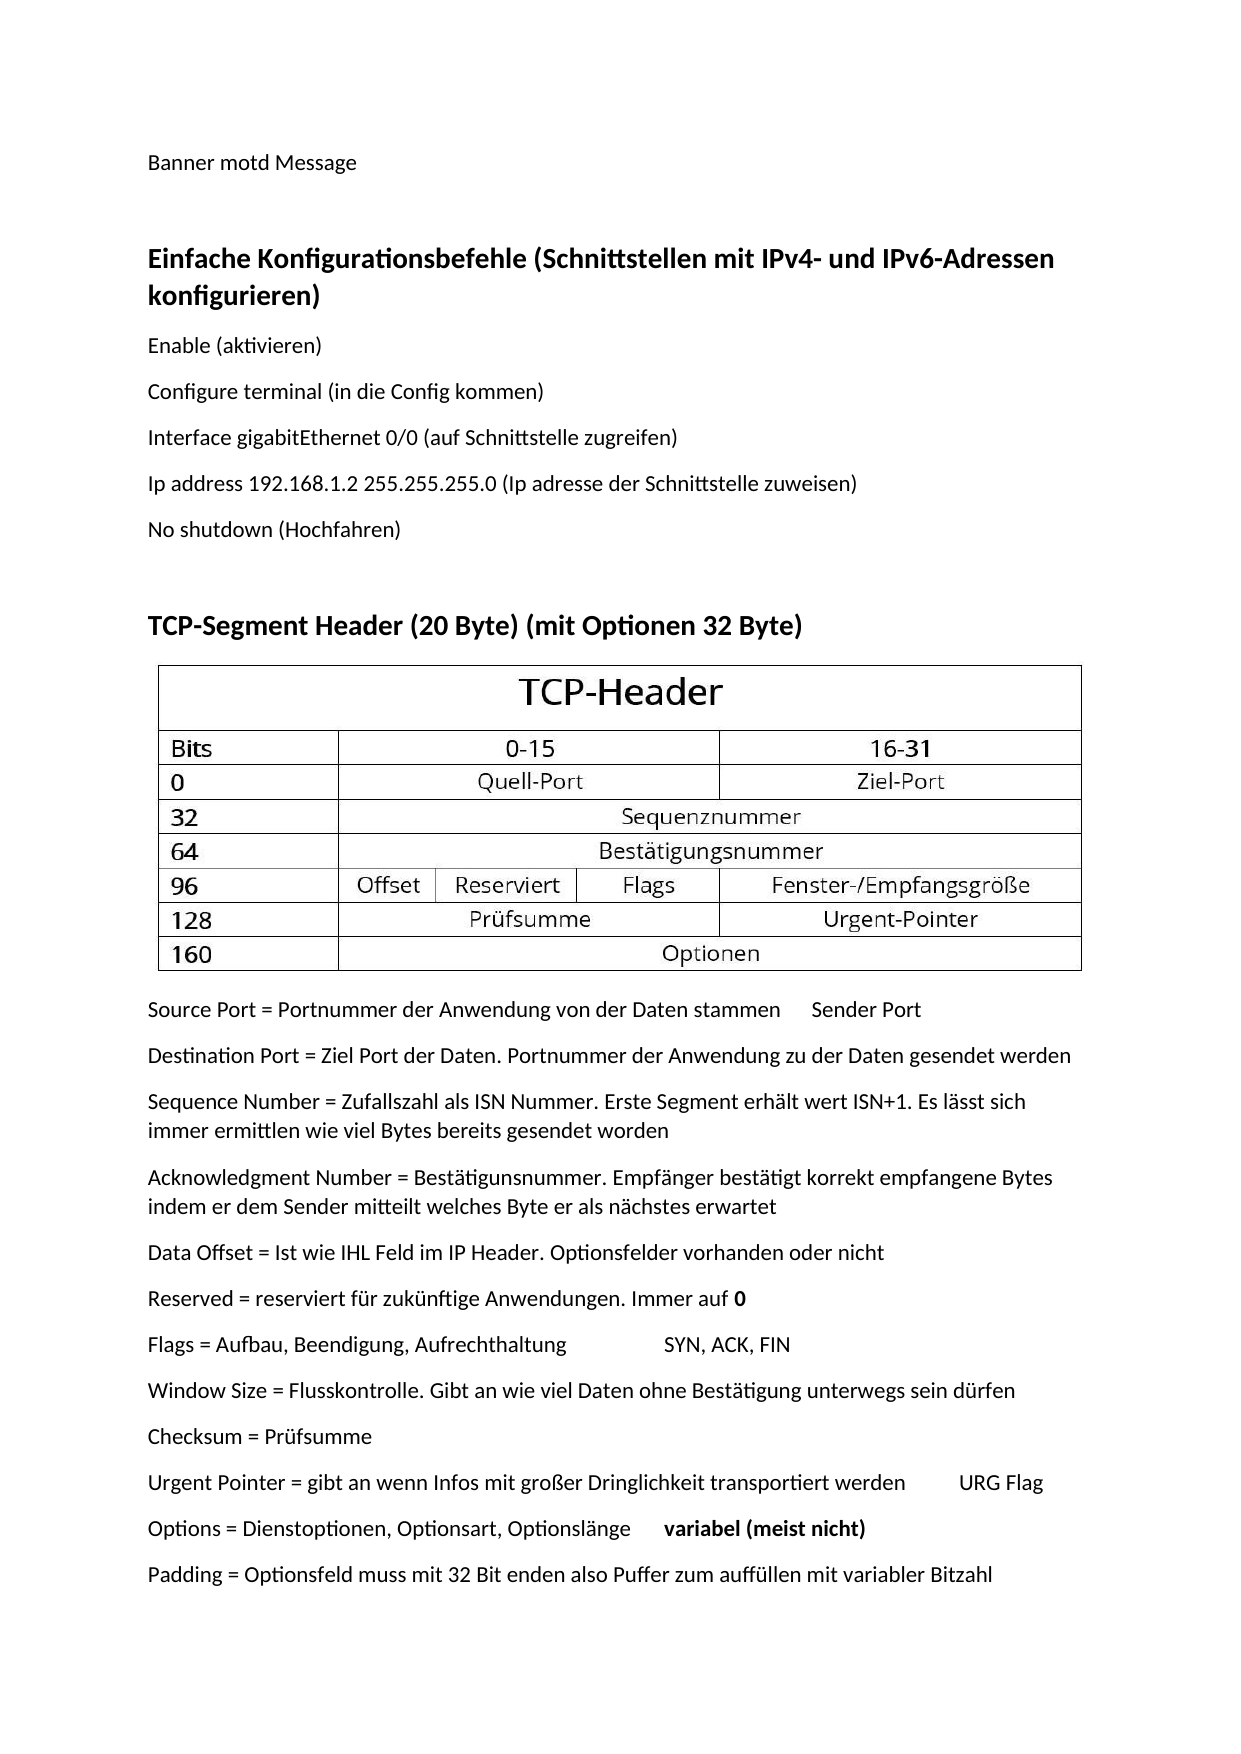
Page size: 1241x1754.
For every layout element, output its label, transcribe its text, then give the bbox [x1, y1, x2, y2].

text Banner motd Message [148, 148, 1093, 176]
text Reserved = reserviert für zukünftige Anwendungen. Immer auf 0 [148, 1284, 1093, 1312]
text Flags = Aufbau, Beendigung, Aufrechthaltung SYN, ACK, FIN [148, 1330, 1093, 1358]
text TCP-Segment Header (20 Byte) (mit Optionen 32 Byte) [148, 607, 1093, 643]
text Sequence Number = Zufallszahl als ISN Nummer. Erste Segment erhält wert ISN+1. Es lässt sich immer ermittlen wie viel Bytes bereits gesendet worden [148, 1087, 1093, 1144]
text Acknowledgment Number = Bestätigunsnummer. Empfänger bestätigt korrekt empfangene Bytes indem er dem Sender mitteilt welches Byte er als nächstes erwartet [148, 1163, 1093, 1220]
text Padding = Optionsfeld muss mit 32 Bit enden also Puffer zum auffüllen mit variabler Bitzahl [148, 1560, 1093, 1588]
text Einfache Konfigurationsbefehle (Schnittstellen mit IPv4- und IPv6-Adressen konfigurieren) [148, 240, 1093, 313]
text Source Port = Portnummer der Anwendung von der Daten stammen Sender Port [148, 995, 1093, 1023]
text Configure terminal (in die Config kommen) [148, 377, 1093, 405]
text Checksum = Prüfsumme [148, 1422, 1093, 1450]
text Window Size = Flusskontrolle. Gibt an wie viel Daten ohne Bestätigung unterwegs sein dürfen [148, 1376, 1093, 1404]
text Ip address 192.168.1.2 255.255.255.0 (Ip adresse der Schnittstelle zuweisen) [148, 469, 1093, 497]
text Options = Dienstoptionen, Optionsart, Optionslänge variabel (meist nicht) [148, 1514, 1093, 1542]
text Enable (aktivieren) [148, 331, 1093, 359]
text Data Offset = Ist wie IHL Feld im IP Header. Optionsfelder vorhanden oder nicht [148, 1238, 1093, 1266]
text Interface gigabitEthernet 0/0 (auf Schnittstelle zugreifen) [148, 423, 1093, 451]
text No shutdown (Hochfahren) [148, 515, 1093, 543]
text Destination Port = Ziel Port der Daten. Portnummer der Anwendung zu der Daten gesendet werden [148, 1041, 1093, 1069]
text Urgent Pointer = gibt an wenn Infos mit großer Dringlichkeit transportiert werden URG Flag [148, 1468, 1093, 1496]
